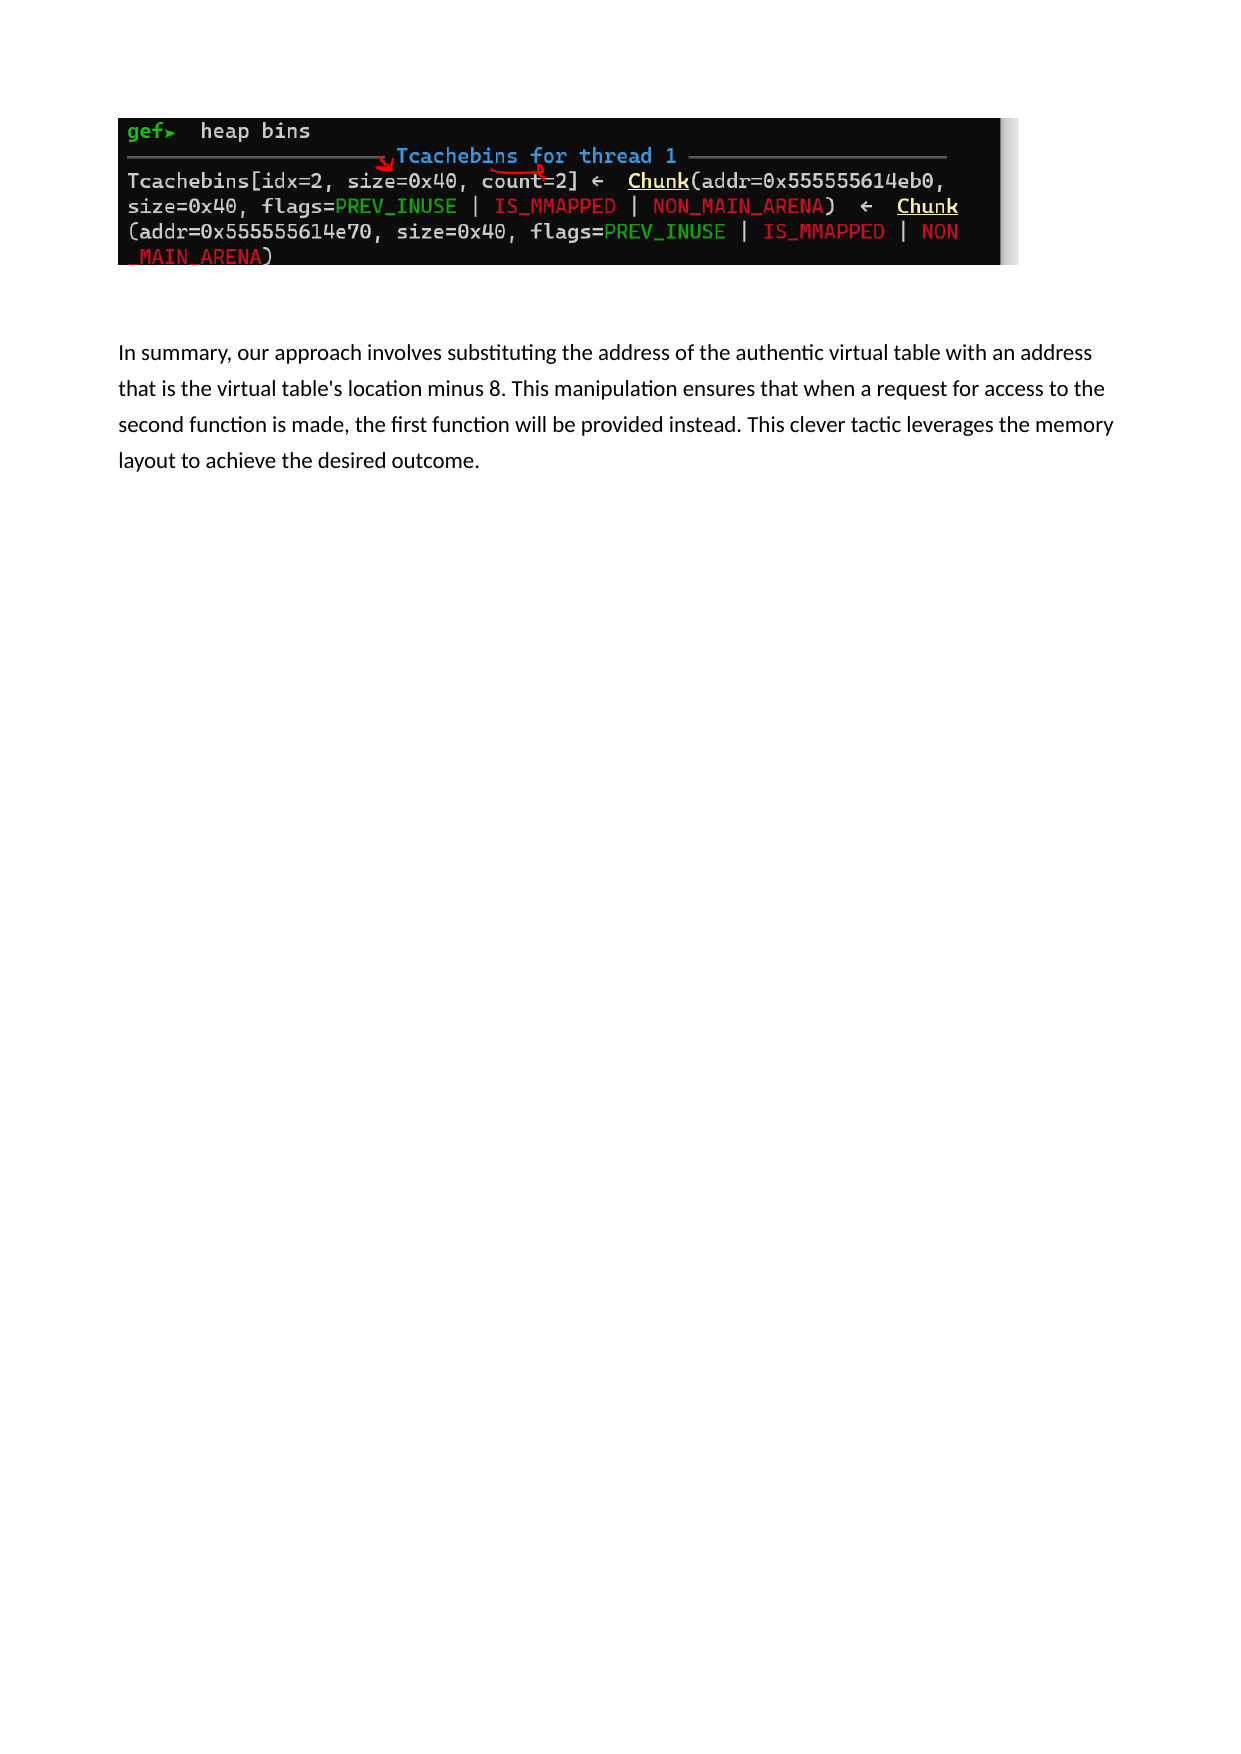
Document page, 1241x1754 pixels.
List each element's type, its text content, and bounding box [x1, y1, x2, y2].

picture [118, 118, 1019, 265]
text In summary, our approach involves substituting the address of the authentic virtual table with an address that is the virtual table's location minus 8. This manipulation ensures that when a request for access to the second function is made, the first function will be provided instead. This clever tactic leverages the memory layout to achieve the desired outcome. [118, 338, 1122, 474]
